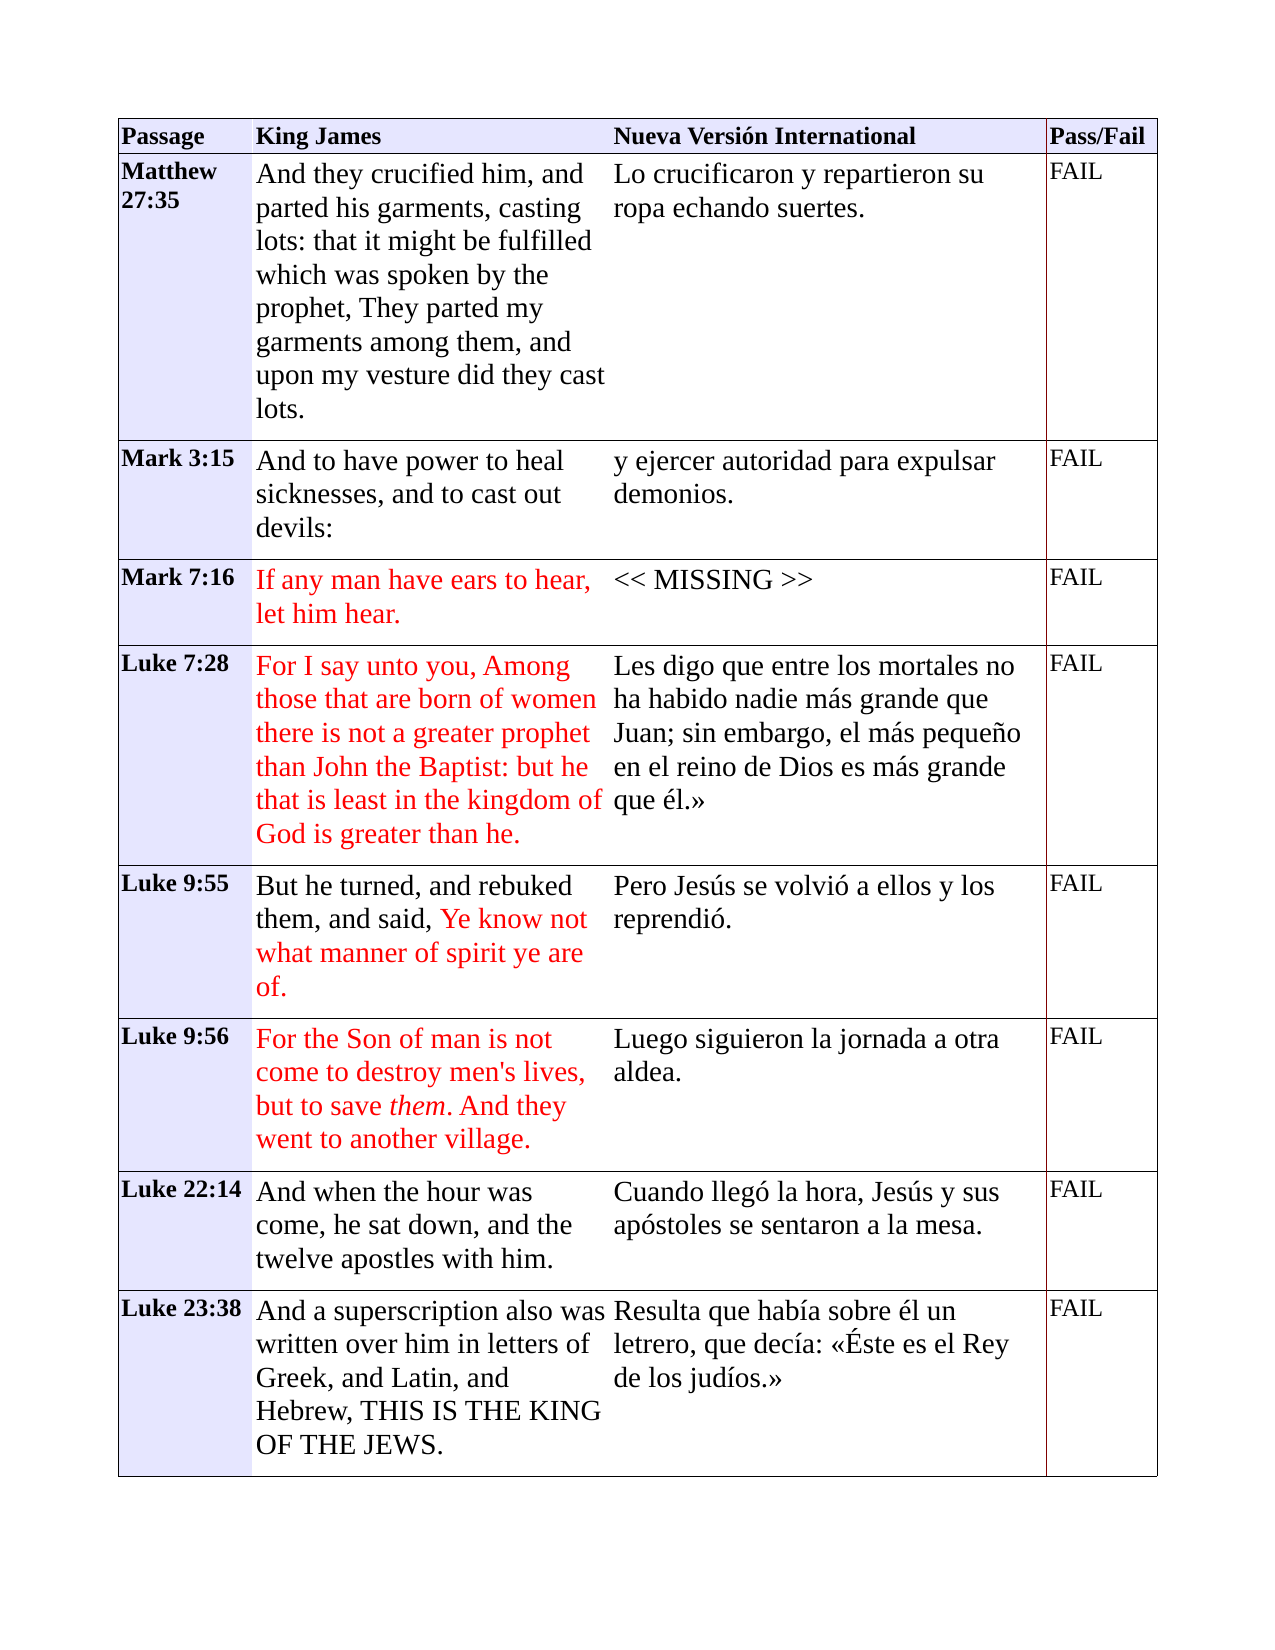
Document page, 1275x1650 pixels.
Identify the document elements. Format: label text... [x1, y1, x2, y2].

table_cell FAIL [1047, 646, 1157, 865]
table_cell For I say unto you, Among those that are born of women there is not a greater prophet than John the Baptist: but he that is least in the kingdom of God is greater than he. [253, 646, 610, 865]
table_cell And when the hour was come, he sat down, and the twelve apostles with him. [253, 1172, 610, 1290]
table_cell And they crucified him, and parted his garments, casting lots: that it might be fulfilled which was spoken by the prophet, They parted my garments among them, and upon my vesture did they cast lots. [253, 154, 610, 440]
table_cell Mark 3:15 [119, 441, 252, 559]
table_cell FAIL [1047, 1019, 1157, 1171]
table_header Nueva Versión International [610, 119, 1046, 153]
table_cell y ejercer autoridad para expulsar demonios. [610, 441, 1046, 559]
table_cell Luke 9:55 [119, 866, 252, 1018]
table_cell FAIL [1047, 1291, 1157, 1476]
table_cell Luego siguieron la jornada a otra aldea. [610, 1019, 1046, 1171]
table_cell FAIL [1047, 1172, 1157, 1290]
table_cell FAIL [1047, 866, 1157, 1018]
table_cell << MISSING >> [610, 560, 1046, 645]
table_cell Luke 9:56 [119, 1019, 252, 1171]
table_cell If any man have ears to hear, let him hear. [253, 560, 610, 645]
table_cell Luke 23:38 [119, 1291, 252, 1476]
table_cell And to have power to heal sicknesses, and to cast out devils: [253, 441, 610, 559]
table_cell Luke 22:14 [119, 1172, 252, 1290]
table_cell Luke 7:28 [119, 646, 252, 865]
table_cell FAIL [1047, 154, 1157, 440]
table_cell Resulta que había sobre él un letrero, que decía: «Éste es el Rey de los judíos.» [610, 1291, 1046, 1476]
table_cell And a superscription also was written over him in letters of Greek, and Latin, and Hebrew, THIS IS THE KING OF THE JEWS. [253, 1291, 610, 1476]
table_header Pass/Fail [1047, 119, 1157, 153]
table_cell For the Son of man is not come to destroy men's lives, but to save them. And they went to another village. [253, 1019, 610, 1171]
table_cell Les digo que entre los mortales no ha habido nadie más grande que Juan; sin embargo, el más pequeño en el reino de Dios es más grande que él.» [610, 646, 1046, 865]
table_header Passage [119, 119, 252, 153]
table_cell FAIL [1047, 560, 1157, 645]
table_header King James [253, 119, 610, 153]
table_cell Matthew 27:35 [119, 154, 252, 440]
table_cell Mark 7:16 [119, 560, 252, 645]
table_cell Lo crucificaron y repartieron su ropa echando suertes. [610, 154, 1046, 440]
table_cell But he turned, and rebuked them, and said, Ye know not what manner of spirit ye are of. [253, 866, 610, 1018]
table_cell FAIL [1047, 441, 1157, 559]
table_cell Pero Jesús se volvió a ellos y los reprendió. [610, 866, 1046, 1018]
table_cell Cuando llegó la hora, Jesús y sus apóstoles se sentaron a la mesa. [610, 1172, 1046, 1290]
